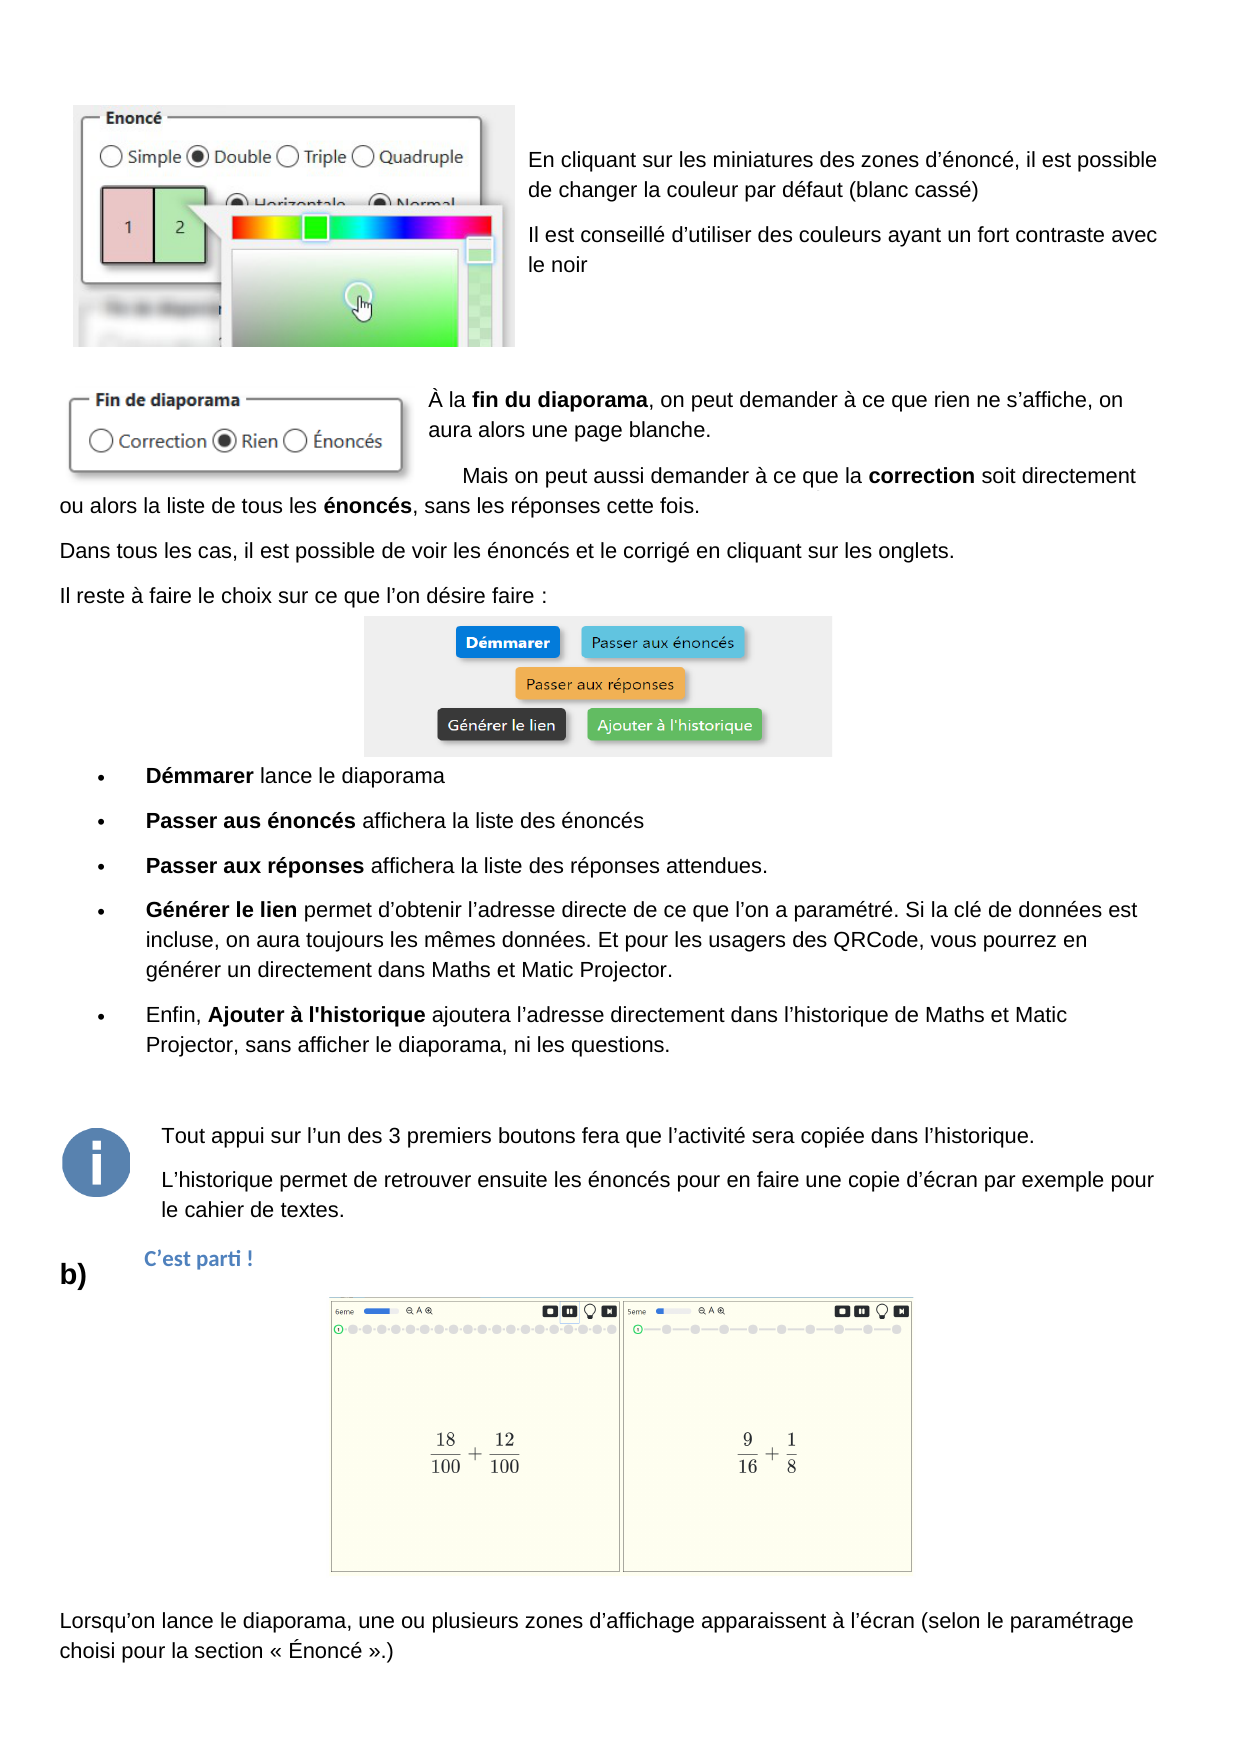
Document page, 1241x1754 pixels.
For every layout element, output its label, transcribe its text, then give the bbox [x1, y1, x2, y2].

picture [326, 1297, 917, 1578]
picture [62, 1128, 130, 1197]
text Il reste à faire le choix sur ce que l’on désire faire : [59, 583, 1183, 608]
table_header Démmarer lance le diaporama Passer aus énoncés affichera la liste des énoncés Passer aux réponses affichera la liste des réponses attendues. Générer le lien permet d’obtenir l’adresse directe de ce que l’on a paramétré. Si la clé de données est incluse, on aura toujours les mêmes données. Et pour les usagers des QRCode, vous pourrez en générer un directement dans Maths et Matic Projector. Enfin, Ajouter à l'historique ajoutera l’adresse directement dans l’historique de Maths et Matic Projector, sans afficher le diaporama, ni les questions. Tout appui sur l’un des 3 premiers boutons fera que l’activité sera copiée dans l’historique. L’historique permet de retrouver ensuite les énoncés pour en faire une copie d’écran par exemple pour le cahier de textes. C’est parti ! [133, 762, 1177, 1298]
table_cell [61, 367, 417, 491]
table_cell À la fin du diaporama, on peut demander à ce que rien ne s’affiche, on aura alors une page blanche. Mais on peut aussi demander à ce que la correction soit directement affichée, [417, 367, 1181, 491]
picture [63, 386, 415, 487]
text Dans tous les cas, il est possible de voir les énoncés et le corrigé en cliquant sur les onglets. [59, 539, 1183, 563]
table_header • • • • • b) [59, 762, 133, 1298]
text Lorsqu’on lance le diaporama, une ou plusieurs zones d’affichage apparaissent à l’écran (selon le paramétrage choisi pour la section « Énoncé ».) [59, 1604, 1183, 1664]
picture [73, 105, 515, 347]
table_header En cliquant sur les miniatures des zones d’énoncé, il est possible de changer la couleur par défaut (blanc cassé) Il est conseillé d’utiliser des couleurs ayant un fort contraste avec le noir [516, 78, 1181, 367]
picture [362, 616, 833, 757]
table_header [61, 78, 516, 367]
text ou alors la liste de tous les énoncés, sans les réponses cette fois. [59, 494, 1183, 518]
